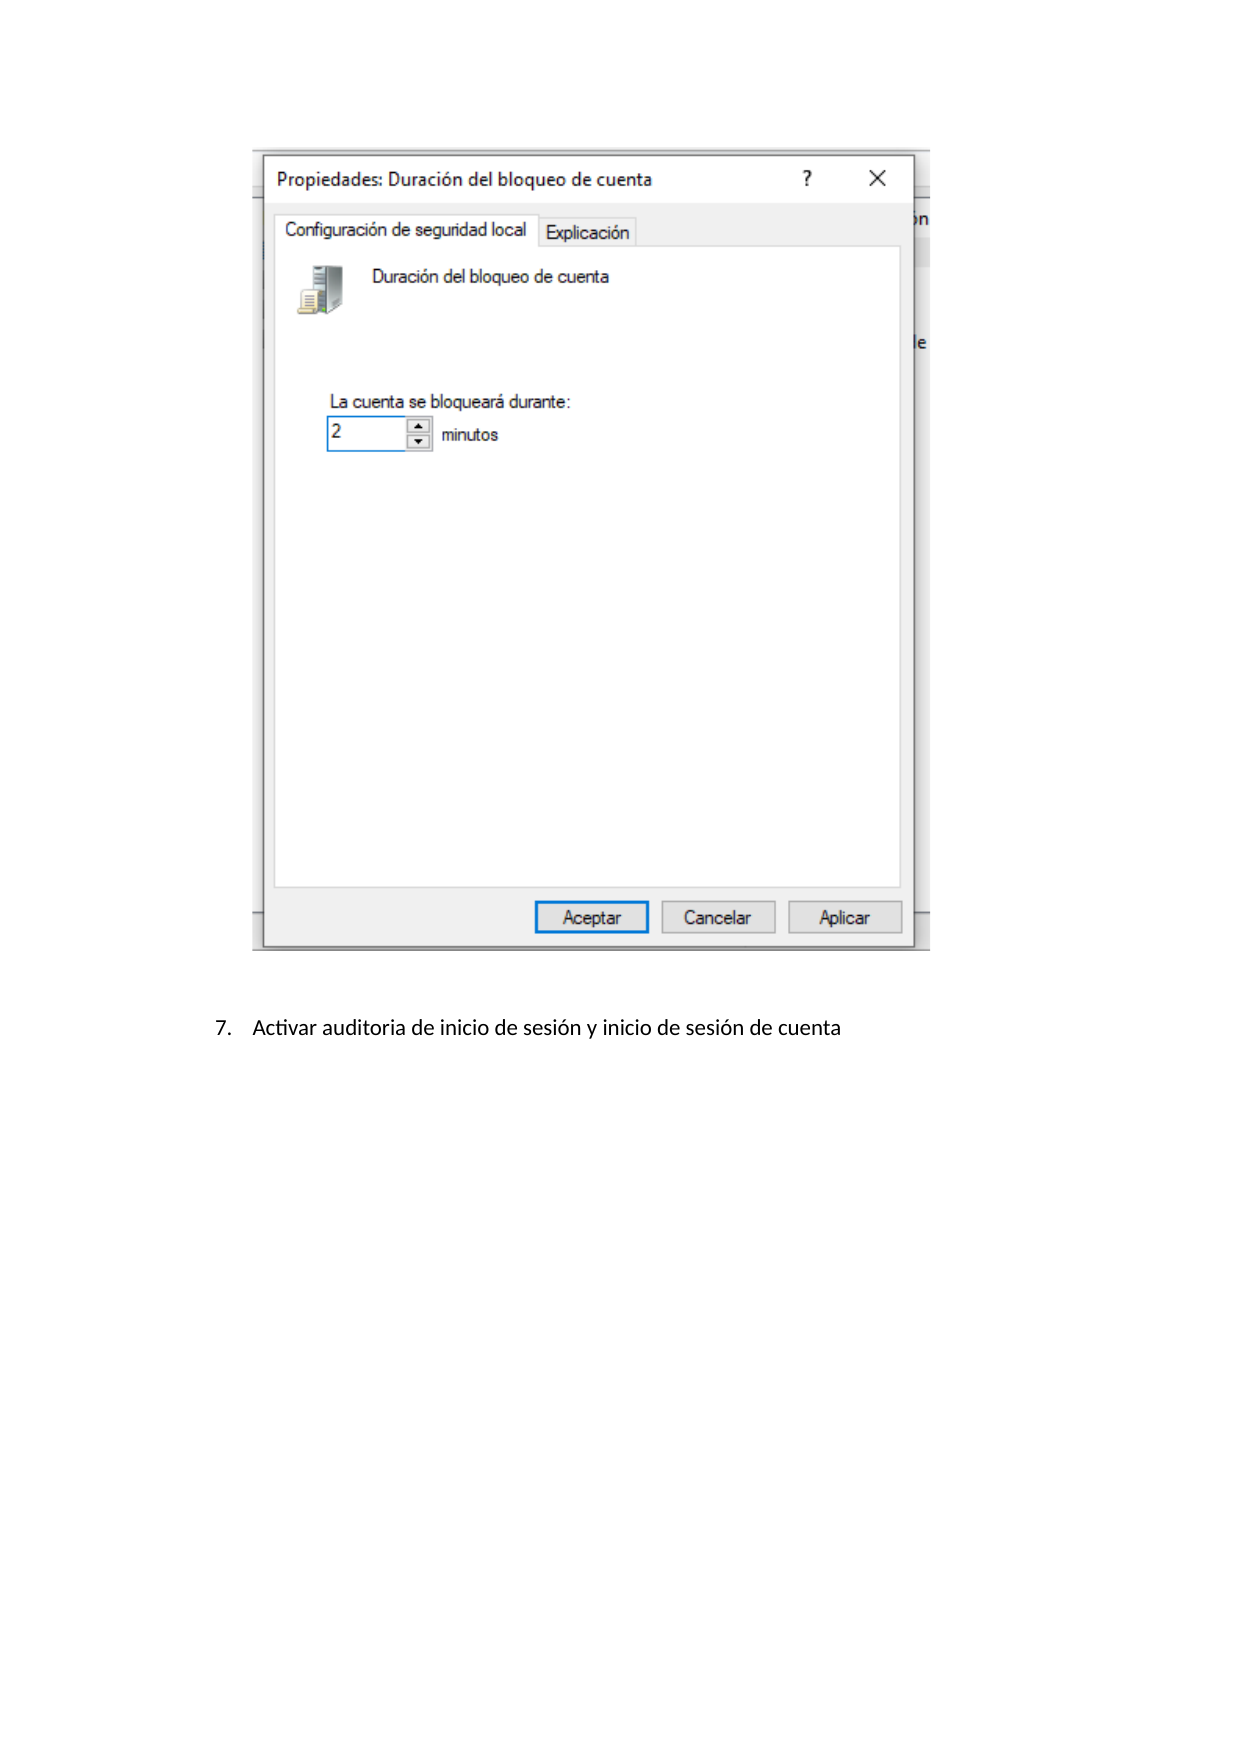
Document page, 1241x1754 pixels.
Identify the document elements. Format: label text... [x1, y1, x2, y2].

list Activar auditoria de inicio de sesión y inicio de sesión de cuenta [215, 1013, 1063, 1041]
